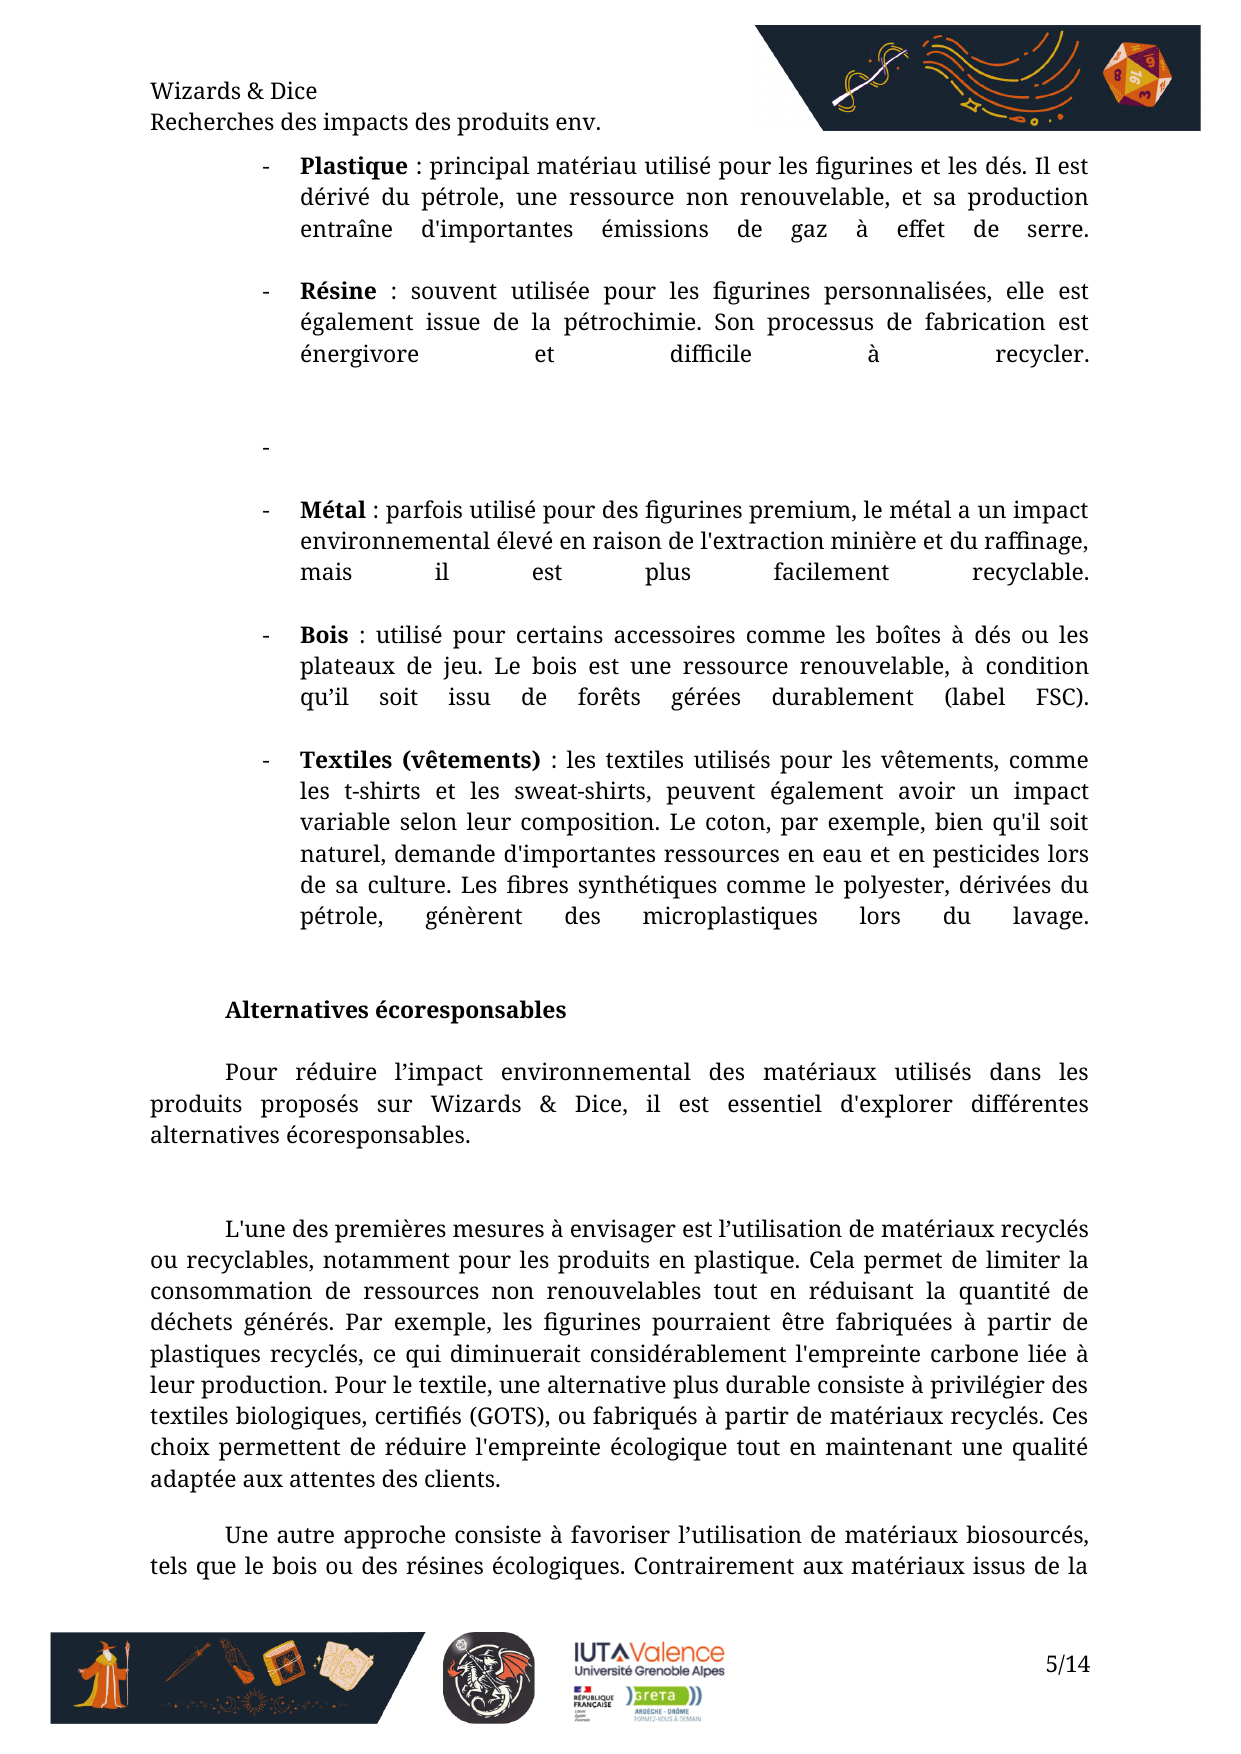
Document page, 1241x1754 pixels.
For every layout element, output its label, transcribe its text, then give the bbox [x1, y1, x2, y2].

list Plastique : principal matériau utilisé pour les figurines et les dés. Il est dérivé du pétrole, une ressource non renouvelable, et sa production entraîne d'importantes émissions de gaz à effet de serre. [262, 150, 1090, 275]
text L'une des premières mesures à envisager est l’utilisation de matériaux recyclés ou recyclables, notamment pour les produits en plastique. Cela permet de limiter la consommation de ressources non renouvelables tout en réduisant la quantité de déchets générés. Par exemple, les figurines pourraient être fabriquées à partir de plastiques recyclés, ce qui diminuerait considérablement l'empreinte carbone liée à leur production. Pour le textile, une alternative plus durable consiste à privilégier des textiles biologiques, certifiés (GOTS), ou fabriqués à partir de matériaux recyclés. Ces choix permettent de réduire l'empreinte écologique tout en maintenant une qualité adaptée aux attentes des clients. [150, 1212, 1090, 1494]
picture [42, 1628, 749, 1733]
list Résine : souvent utilisée pour les figurines personnalisées, elle est également issue de la pétrochimie. Son processus de fabrication est énergivore et difficile à recycler. [262, 275, 1090, 431]
list Textiles (vêtements) : les textiles utilisés pour les vêtements, comme les t-shirts et les sweat-shirts, peuvent également avoir un impact variable selon leur composition. Le coton, par exemple, bien qu'il soit naturel, demande d'importantes ressources en eau et en pesticides lors de sa culture. Les fibres synthétiques comme le polyester, dérivées du pétrole, génèrent des microplastiques lors du lavage. [262, 744, 1090, 962]
picture [748, 25, 1214, 132]
list Bois : utilisé pour certains accessoires comme les boîtes à dés ou les plateaux de jeu. Le bois est une ressource renouvelable, à condition qu’il soit issu de forêts gérées durablement (label FSC). [262, 619, 1090, 744]
text Pour réduire l’impact environnemental des matériaux utilisés dans les produits proposés sur Wizards & Dice, il est essentiel d'explorer différentes alternatives écoresponsables. [150, 1056, 1090, 1150]
text Alternatives écoresponsables [150, 994, 1090, 1025]
list Métal : parfois utilisé pour des figurines premium, le métal a un impact environnemental élevé en raison de l'extraction minière et du raffinage, mais il est plus facilement recyclable. [262, 494, 1090, 619]
text Une autre approche consiste à favoriser l’utilisation de matériaux biosourcés, tels que le bois ou des résines écologiques. Contrairement aux matériaux issus de la [150, 1519, 1090, 1581]
